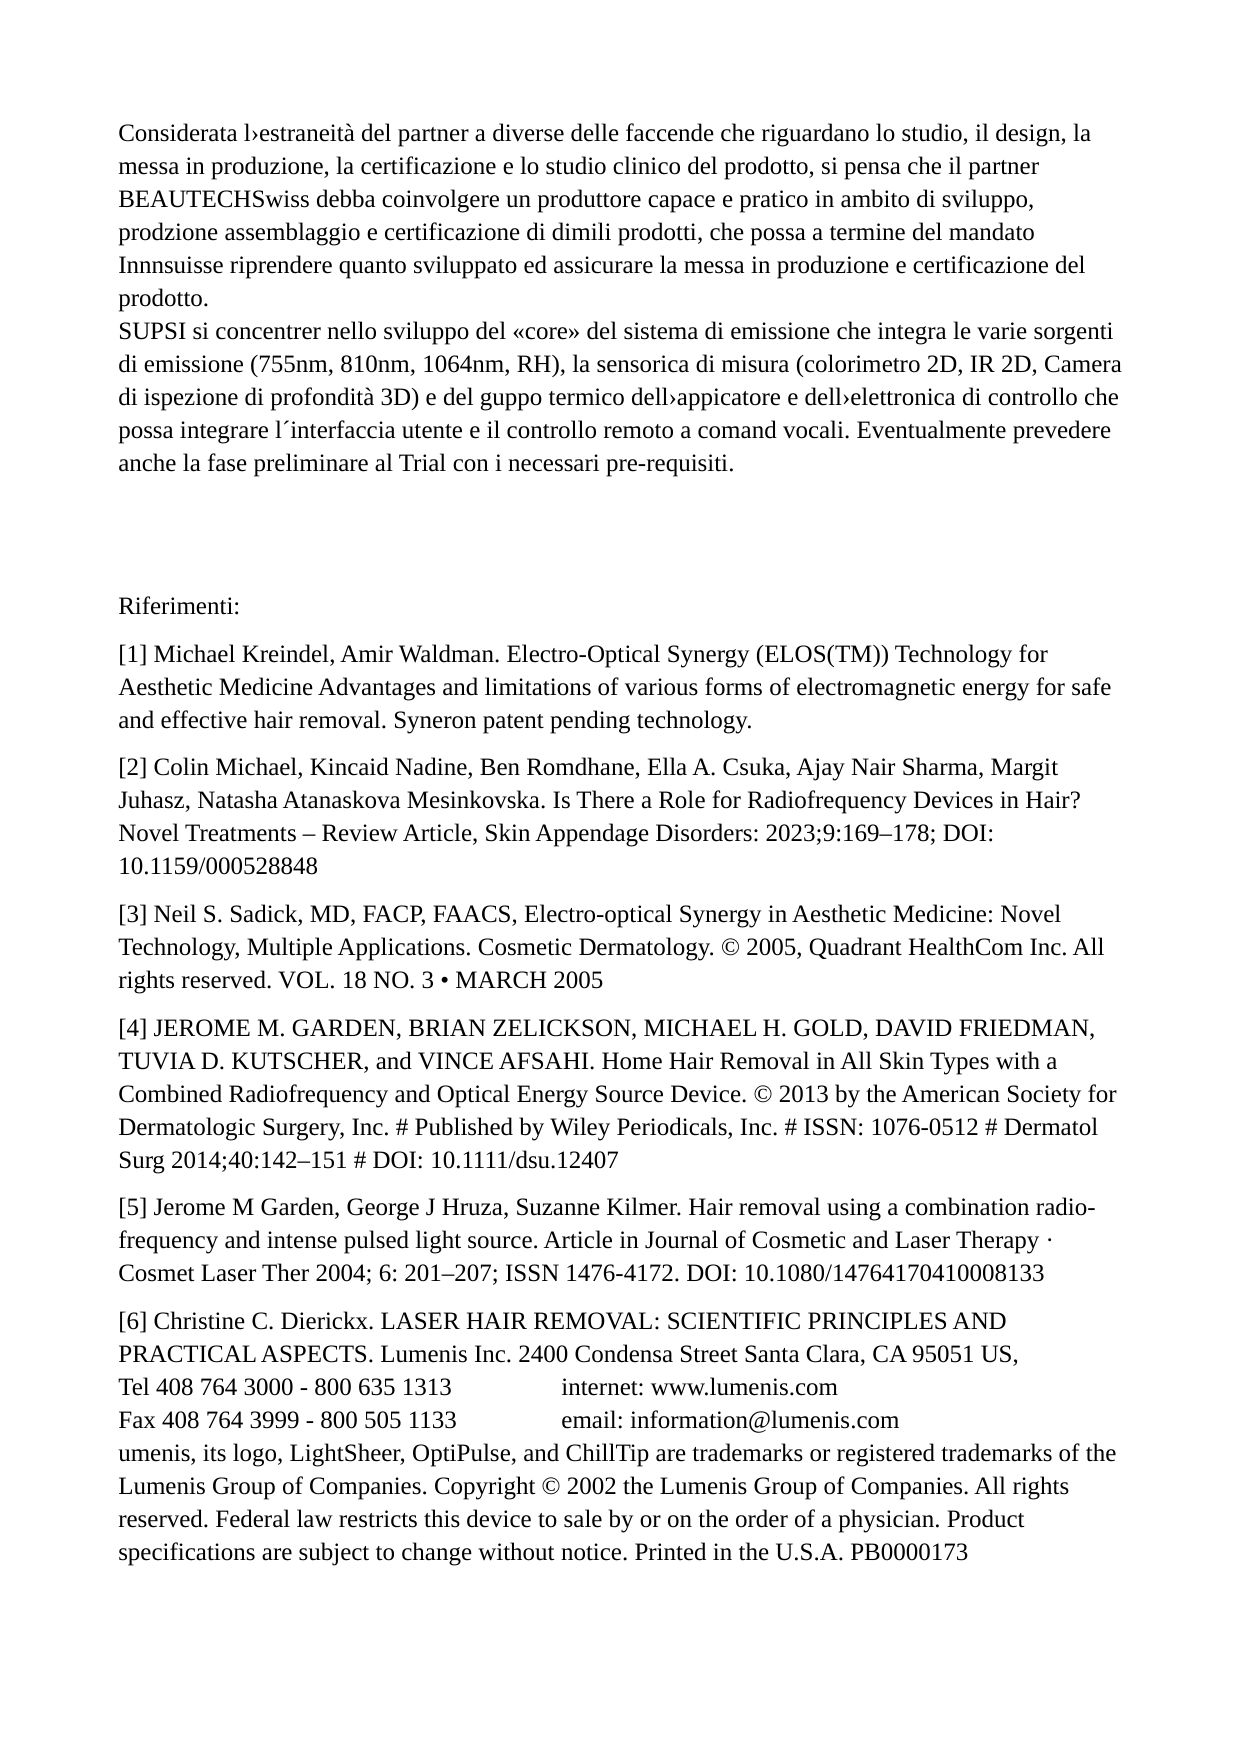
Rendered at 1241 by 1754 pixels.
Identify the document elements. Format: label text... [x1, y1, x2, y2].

text [3] Neil S. Sadick, MD, FACP, FAACS, Electro-optical Synergy in Aesthetic Medicine: Novel Technology, Multiple Applications. Cosmetic Dermatology. © 2005, Quadrant HealthCom Inc. All rights reserved. VOL. 18 NO. 3 • MARCH 2005 [118, 899, 1122, 994]
text [5] Jerome M Garden, George J Hruza, Suzanne Kilmer. Hair removal using a combination radio-frequency and intense pulsed light source. Article in Journal of Cosmetic and Laser Therapy · Cosmet Laser Ther 2004; 6: 201–207; ISSN 1476-4172. DOI: 10.1080/14764170410008133 [118, 1192, 1122, 1287]
text Considerata l›estraneità del partner a diverse delle faccende che riguardano lo studio, il design, la messa in produzione, la certificazione e lo studio clinico del prodotto, si pensa che il partner BEAUTECHSwiss debba coinvolgere un produttore capace e pratico in ambito di sviluppo, prodzione assemblaggio e certificazione di dimili prodotti, che possa a termine del mandato Innnsuisse riprendere quanto sviluppato ed assicurare la messa in produzione e certificazione del prodotto. SUPSI si concentrer nello sviluppo del «core» del sistema di emissione che integra le varie sorgenti di emissione (755nm, 810nm, 1064nm, RH), la sensorica di misura (colorimetro 2D, IR 2D, Camera di ispezione di profondità 3D) e del guppo termico dell›appicatore e dell›elettronica di controllo che possa integrare l´interfaccia utente e il controllo remoto a comand vocali. Eventualmente prevedere anche la fase preliminare al Trial con i necessari pre-requisiti. [118, 118, 1122, 477]
text [6] Christine C. Dierickx. LASER HAIR REMOVAL: SCIENTIFIC PRINCIPLES AND PRACTICAL ASPECTS. Lumenis Inc. 2400 Condensa Street Santa Clara, CA 95051 US, Tel 408 764 3000 - 800 635 1313 internet: www.lumenis.com Fax 408 764 3999 - 800 505 1133 email: information@lumenis.com umenis, its logo, LightSheer, OptiPulse, and ChillTip are trademarks or registered trademarks of the Lumenis Group of Companies. Copyright © 2002 the Lumenis Group of Companies. All rights reserved. Federal law restricts this device to sale by or on the order of a physician. Product specifications are subject to change without notice. Printed in the U.S.A. PB0000173 [118, 1306, 1122, 1566]
text [2] Colin Michael, Kincaid Nadine, Ben Romdhane, Ella A. Csuka, Ajay Nair Sharma, Margit Juhasz, Natasha Atanaskova Mesinkovska. Is There a Role for Radiofrequency Devices in Hair? Novel Treatments – Review Article, Skin Appendage Disorders: 2023;9:169–178; DOI: 10.1159/000528848 [118, 752, 1122, 880]
text [1] Michael Kreindel, Amir Waldman. Electro-Optical Synergy (ELOS(TM)) Technology for Aesthetic Medicine Advantages and limitations of various forms of electromagnetic energy for safe and effective hair removal. Syneron patent pending technology. [118, 639, 1122, 733]
text Riferimenti: [118, 591, 1122, 620]
text [4] JEROME M. GARDEN, BRIAN ZELICKSON, MICHAEL H. GOLD, DAVID FRIEDMAN, TUVIA D. KUTSCHER, and VINCE AFSAHI. Home Hair Removal in All Skin Types with a Combined Radiofrequency and Optical Energy Source Device. © 2013 by the American Society for Dermatologic Surgery, Inc. # Published by Wiley Periodicals, Inc. # ISSN: 1076-0512 # Dermatol Surg 2014;40:142–151 # DOI: 10.1111/dsu.12407 [118, 1013, 1122, 1173]
